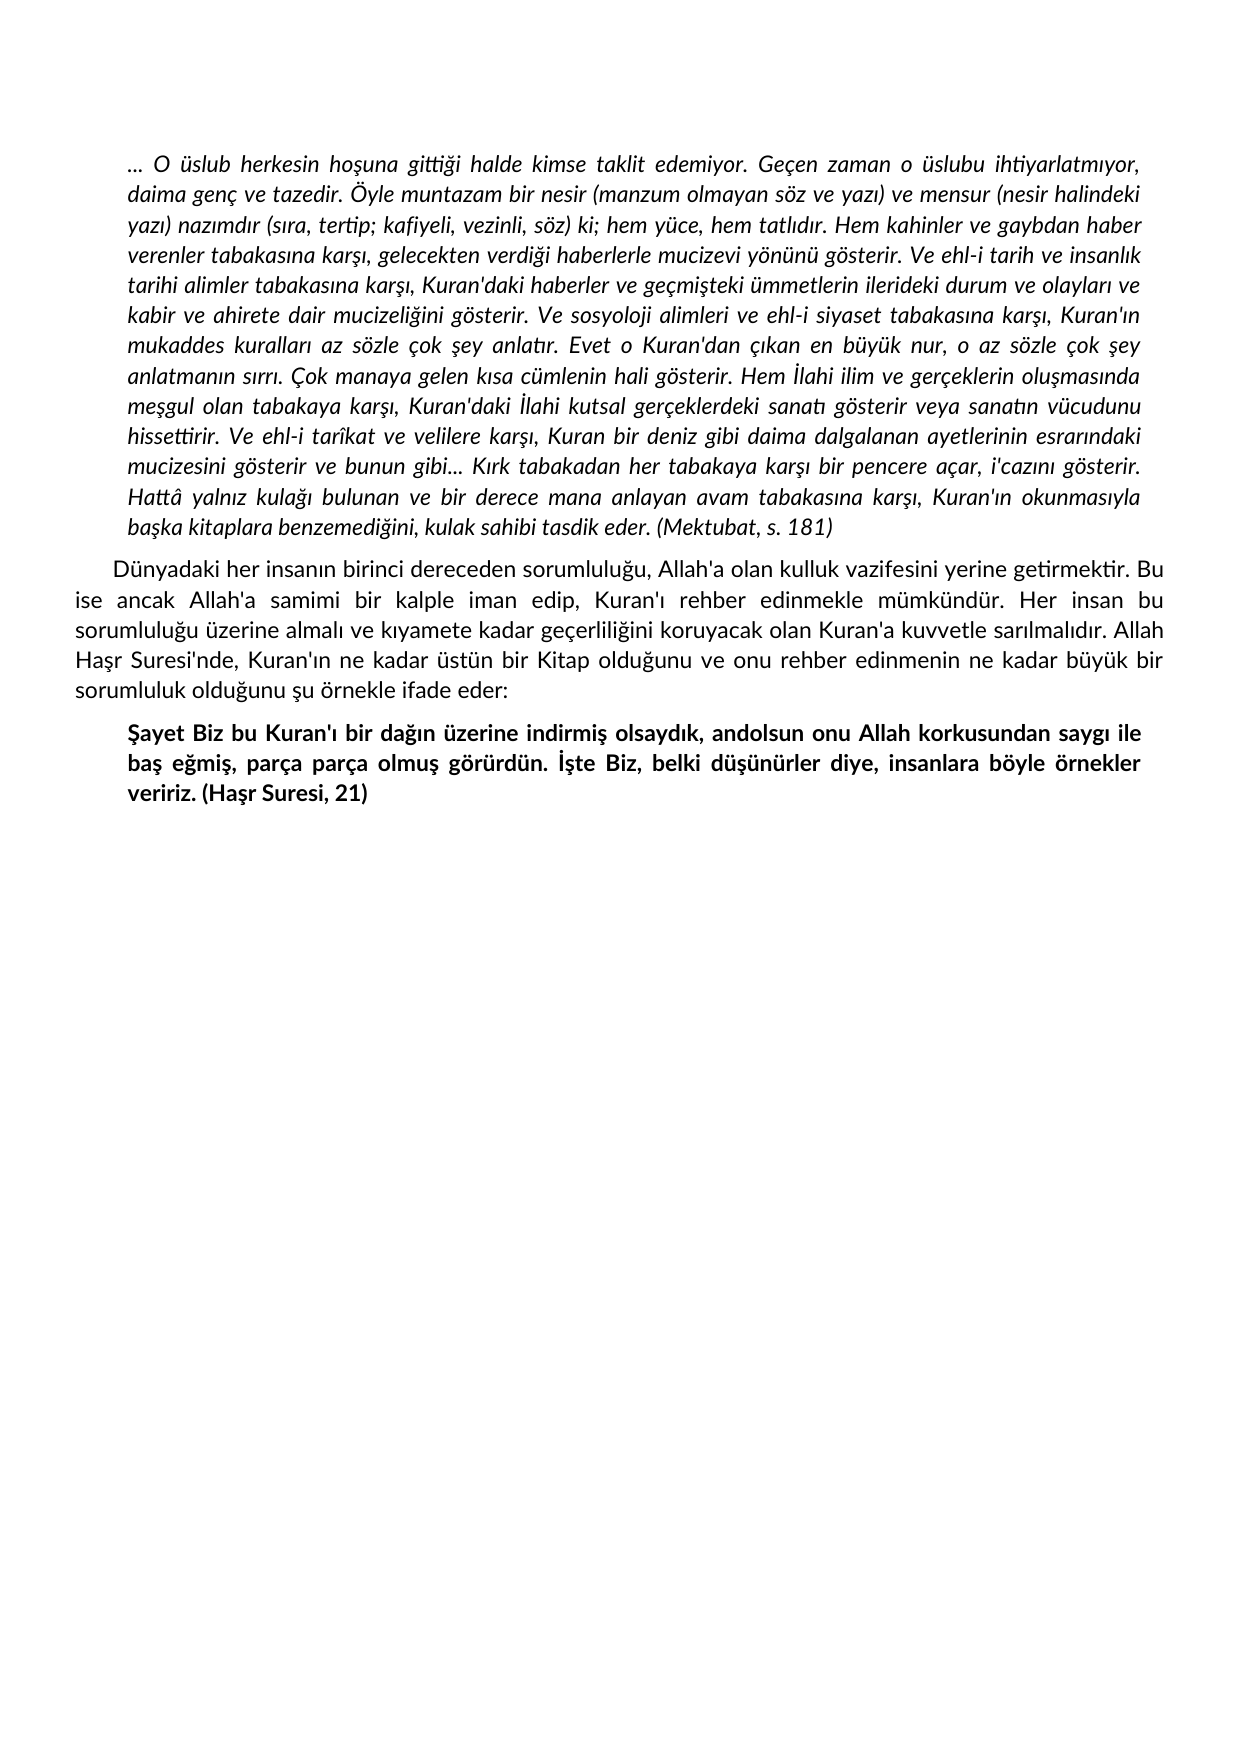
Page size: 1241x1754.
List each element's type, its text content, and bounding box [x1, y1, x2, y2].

text Dünyadaki her insanın birinci dereceden sorumluluğu, Allah'a olan kulluk vazifesini yerine getirmektir. Bu ise ancak Allah'a samimi bir kalple iman edip, Kuran'ı rehber edinmekle mümkündür. Her insan bu sorumluluğu üzerine almalı ve kıyamete kadar geçerliliğini koruyacak olan Kuran'a kuvvetle sarılmalıdır. Allah Haşr Suresi'nde, Kuran'ın ne kadar üstün bir Kitap olduğunu ve onu rehber edinmenin ne kadar büyük bir sorumluluk olduğunu şu örnekle ifade eder: [75, 555, 1165, 703]
text Şayet Biz bu Kuran'ı bir dağın üzerine indirmiş olsaydık, andolsun onu Allah korkusundan saygı ile baş eğmiş, parça parça olmuş görürdün. İşte Biz, belki düşünürler diye, insanlara böyle örnekler veririz. (Haşr Suresi, 21) [127, 719, 1143, 807]
text ... O üslub herkesin hoşuna gittiği halde kimse taklit edemiyor. Geçen zaman o üslubu ihtiyarlatmıyor, daima genç ve tazedir. Öyle muntazam bir nesir (manzum olmayan söz ve yazı) ve mensur (nesir halindeki yazı) nazımdır (sıra, tertip; kafiyeli, vezinli, söz) ki; hem yüce, hem tatlıdır. Hem kahinler ve gaybdan haber verenler tabakasına karşı, gelecekten verdiği haberlerle mucizevi yönünü gösterir. Ve ehl-i tarih ve insanlık tarihi alimler tabakasına karşı, Kuran'daki haberler ve geçmişteki ümmetlerin ilerideki durum ve olayları ve kabir ve ahirete dair mucizeliğini gösterir. Ve sosyoloji alimleri ve ehl-i siyaset tabakasına karşı, Kuran'ın mukaddes kuralları az sözle çok şey anlatır. Evet o Kuran'dan çıkan en büyük nur, o az sözle çok şey anlatmanın sırrı. Çok manaya gelen kısa cümlenin hali gösterir. Hem İlahi ilim ve gerçeklerin oluşmasında meşgul olan tabakaya karşı, Kuran'daki İlahi kutsal gerçeklerdeki sanatı gösterir veya sanatın vücudunu hissettirir. Ve ehl-i tarîkat ve velilere karşı, Kuran bir deniz gibi daima dalgalanan ayetlerinin esrarındaki mucizesini gösterir ve bunun gibi... Kırk tabakadan her tabakaya karşı bir pencere açar, i'cazını gösterir. Hattâ yalnız kulağı bulunan ve bir derece mana anlayan avam tabakasına karşı, Kuran'ın okunmasıyla başka kitaplara benzemediğini, kulak sahibi tasdik eder. (Mektubat, s. 181) [127, 150, 1143, 540]
